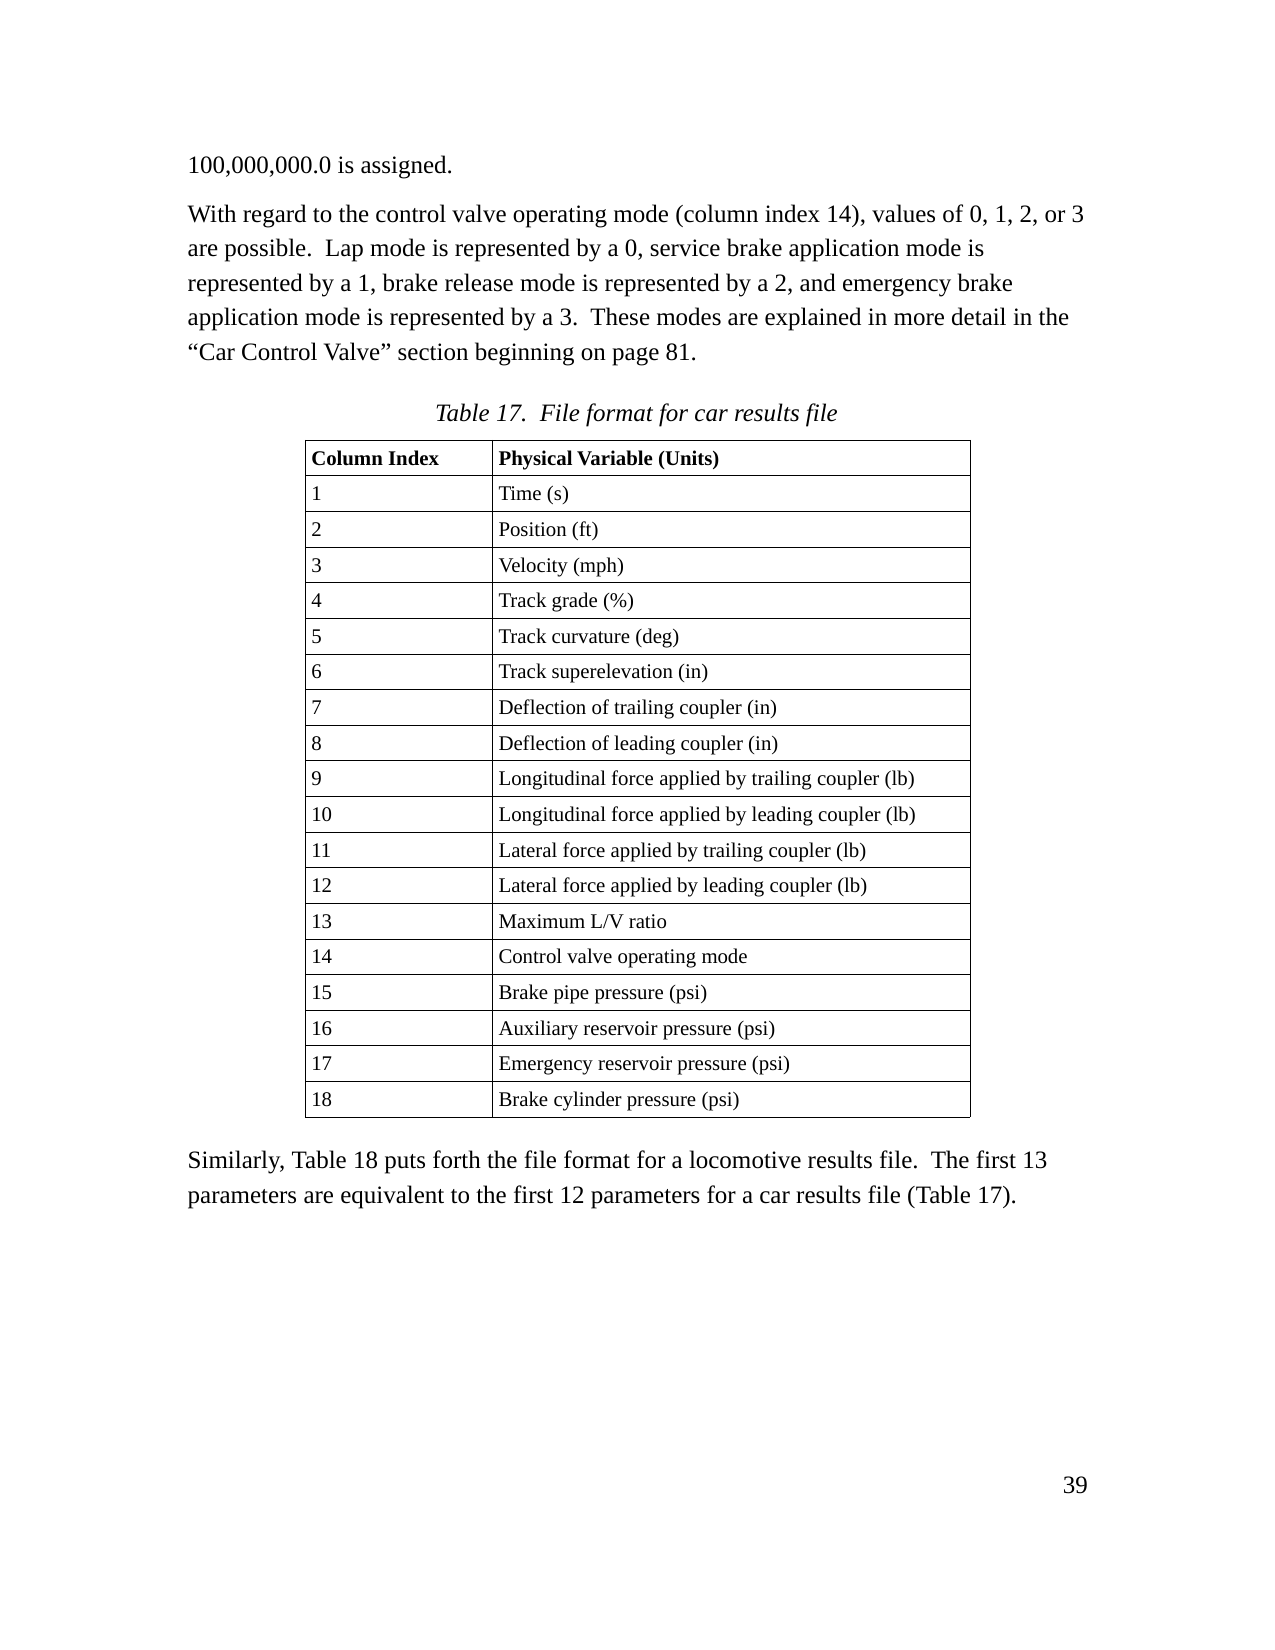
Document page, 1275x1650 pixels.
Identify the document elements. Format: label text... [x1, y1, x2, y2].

table_cell 3 [306, 548, 492, 582]
table_cell Deflection of trailing coupler (in) [493, 690, 970, 725]
table_cell 5 [306, 619, 492, 653]
text Similarly, Table 18 puts forth the file format for a locomotive results file. The first 13 parameters are equivalent to the first 12 parameters for a car results file (Table 17). [187, 1146, 1087, 1209]
table_cell 18 [306, 1082, 492, 1117]
table_cell 13 [306, 904, 492, 938]
table_header Column Index [306, 441, 492, 475]
table_cell Lateral force applied by leading coupler (lb) [493, 868, 970, 903]
table_cell Lateral force applied by trailing coupler (lb) [493, 833, 970, 867]
table_cell Track superelevation (in) [493, 655, 970, 689]
table_cell 10 [306, 797, 492, 832]
table_cell 6 [306, 655, 492, 689]
text Table 17. File format for car results file [187, 398, 1087, 427]
table_cell 11 [306, 833, 492, 867]
table_cell 2 [306, 512, 492, 547]
table_cell Position (ft) [493, 512, 970, 547]
table_cell Track grade (%) [493, 583, 970, 618]
table_cell Brake pipe pressure (psi) [493, 975, 970, 1010]
table_cell Deflection of leading coupler (in) [493, 726, 970, 760]
table_cell 16 [306, 1011, 492, 1045]
table_cell Track curvature (deg) [493, 619, 970, 653]
table_cell Brake cylinder pressure (psi) [493, 1082, 970, 1117]
table_header Physical Variable (Units) [493, 441, 970, 475]
table_cell 17 [306, 1046, 492, 1081]
table_cell 9 [306, 761, 492, 796]
table_cell 7 [306, 690, 492, 725]
table_cell 1 [306, 476, 492, 511]
table_cell Longitudinal force applied by leading coupler (lb) [493, 797, 970, 832]
table_cell 14 [306, 940, 492, 974]
table_cell Emergency reservoir pressure (psi) [493, 1046, 970, 1081]
table_cell Maximum L/V ratio [493, 904, 970, 938]
table_cell Control valve operating mode [493, 940, 970, 974]
table_cell 8 [306, 726, 492, 760]
table_cell Time (s) [493, 476, 970, 511]
table_cell Auxiliary reservoir pressure (psi) [493, 1011, 970, 1045]
table_cell Velocity (mph) [493, 548, 970, 582]
text With regard to the control valve operating mode (column index 14), values of 0, 1, 2, or 3 are possible. Lap mode is represented by a 0, service brake application mode is represented by a 1, brake release mode is represented by a 2, and emergency brake application mode is represented by a 3. These modes are explained in more detail in the “Car Control Valve” section beginning on page 80. [187, 199, 1087, 366]
table_cell Longitudinal force applied by trailing coupler (lb) [493, 761, 970, 796]
table_cell 4 [306, 583, 492, 618]
text 100,000,000.0 is assigned. [187, 150, 1087, 179]
table_cell 15 [306, 975, 492, 1010]
table_cell 12 [306, 868, 492, 903]
